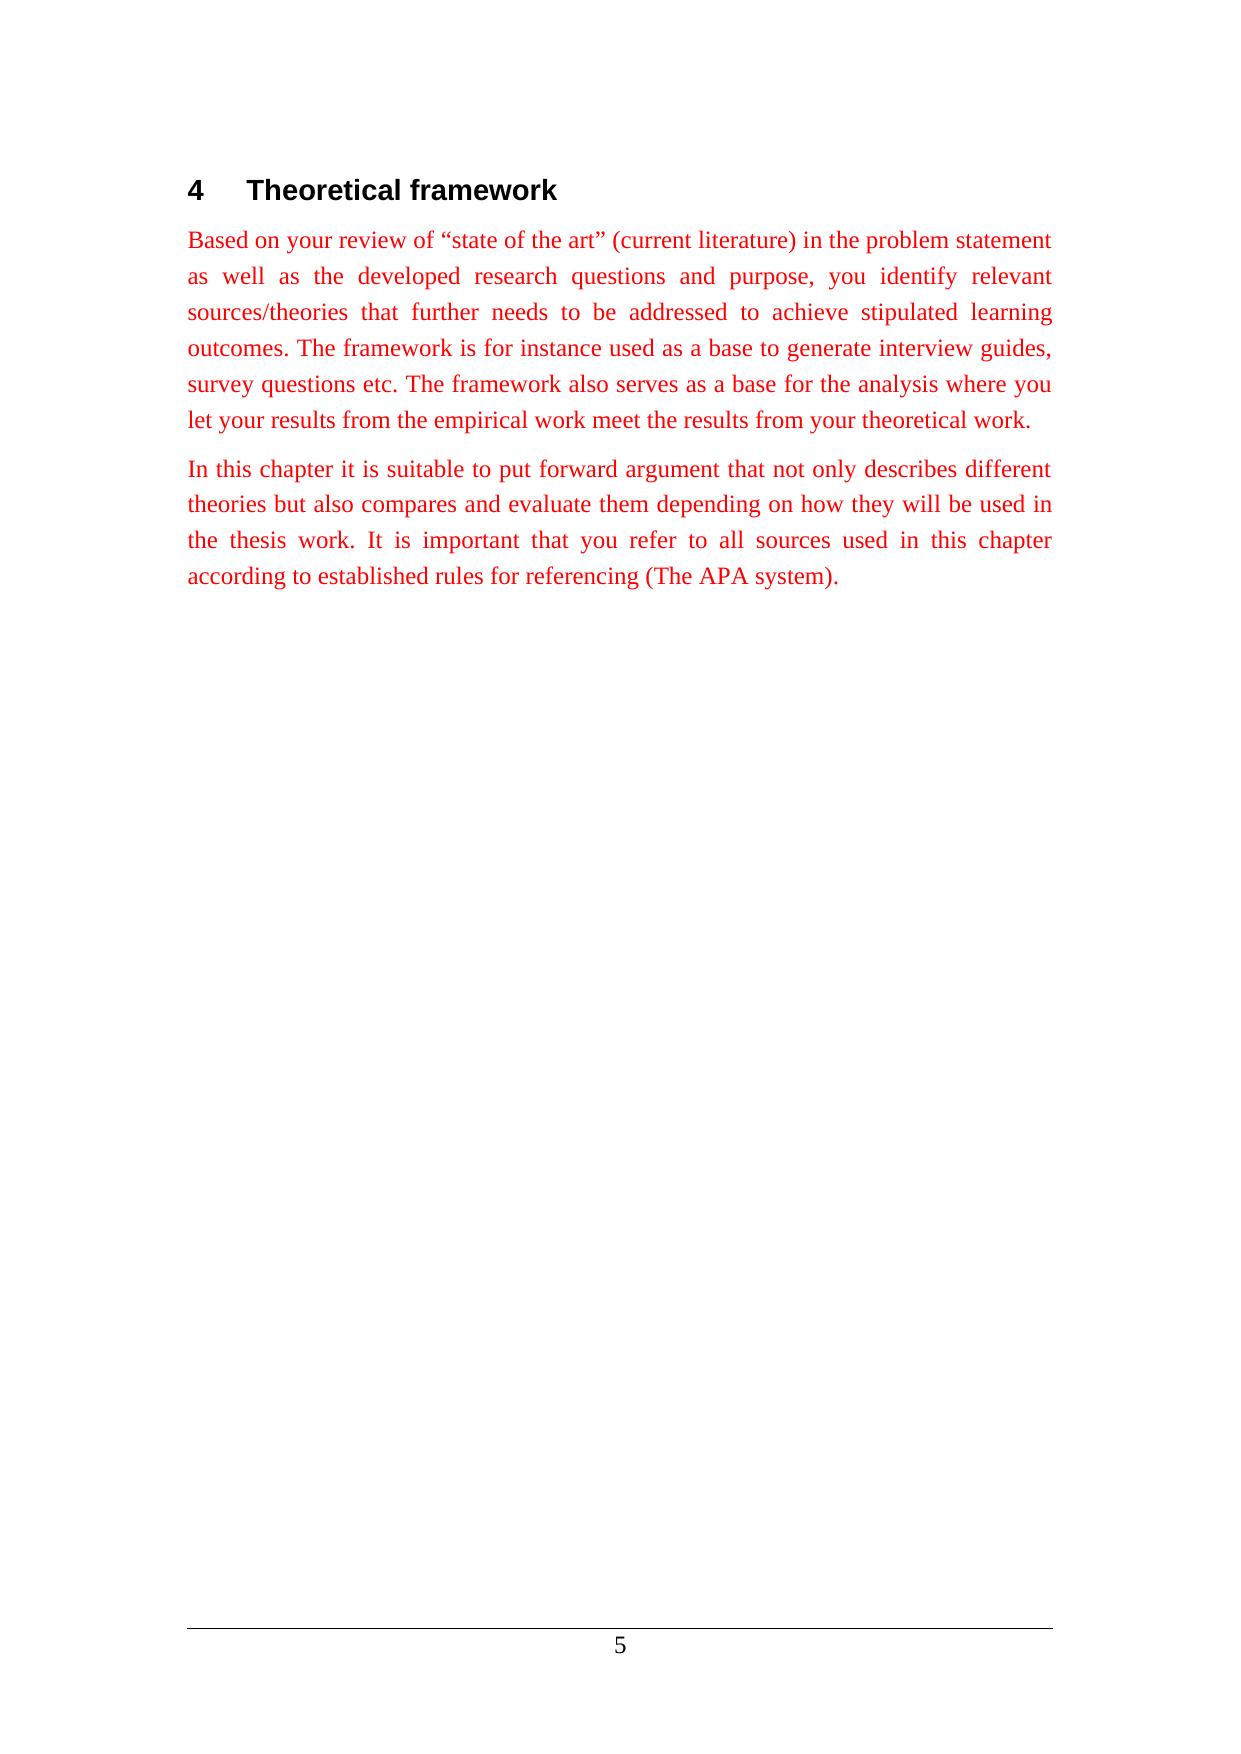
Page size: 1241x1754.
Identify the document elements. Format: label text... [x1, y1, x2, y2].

text Based on your review of “state of the art” (current literature) in the problem statement as well as the developed research questions and purpose, you identify relevant sources/theories that further needs to be addressed to achieve stipulated learning outcomes. The framework is for instance used as a base to generate interview guides, survey questions etc. The framework also serves as a base for the analysis where you let your results from the empirical work meet the results from your theoretical work. [187, 226, 1053, 434]
text In this chapter it is suitable to put forward argument that not only describes different theories but also compares and evaluate them depending on how they will be used in the thesis work. It is important that you refer to all sources used in this chapter according to established rules for referencing (The APA system). [187, 454, 1053, 590]
subtitle Theoretical framework [187, 173, 1053, 206]
